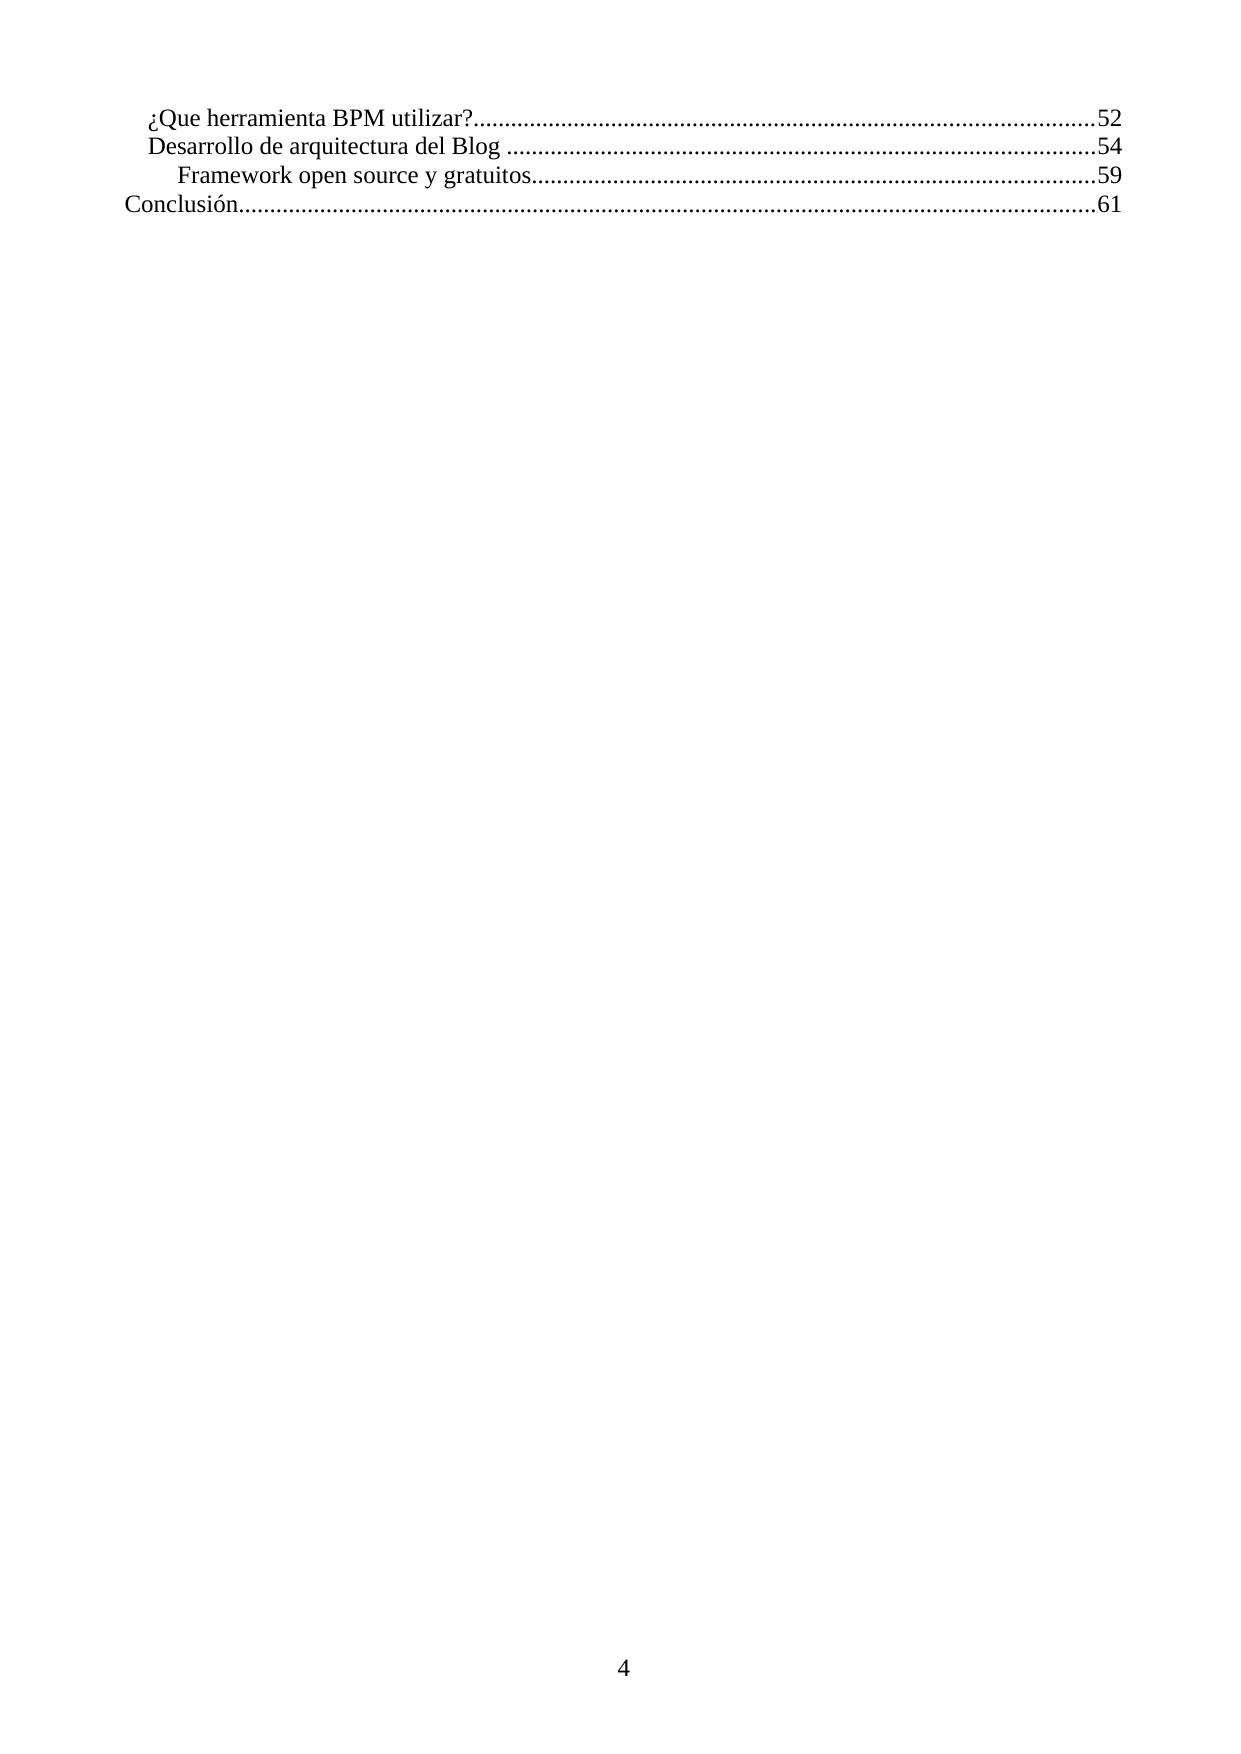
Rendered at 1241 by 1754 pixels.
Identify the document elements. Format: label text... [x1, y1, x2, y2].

text Conclusión 61 [118, 189, 1122, 218]
text ¿Que herramienta BPM utilizar? 52 [148, 103, 1122, 131]
text Desarrollo de arquitectura del Blog 54 [148, 131, 1122, 160]
text Framework open source y gratuitos 59 [177, 160, 1122, 189]
